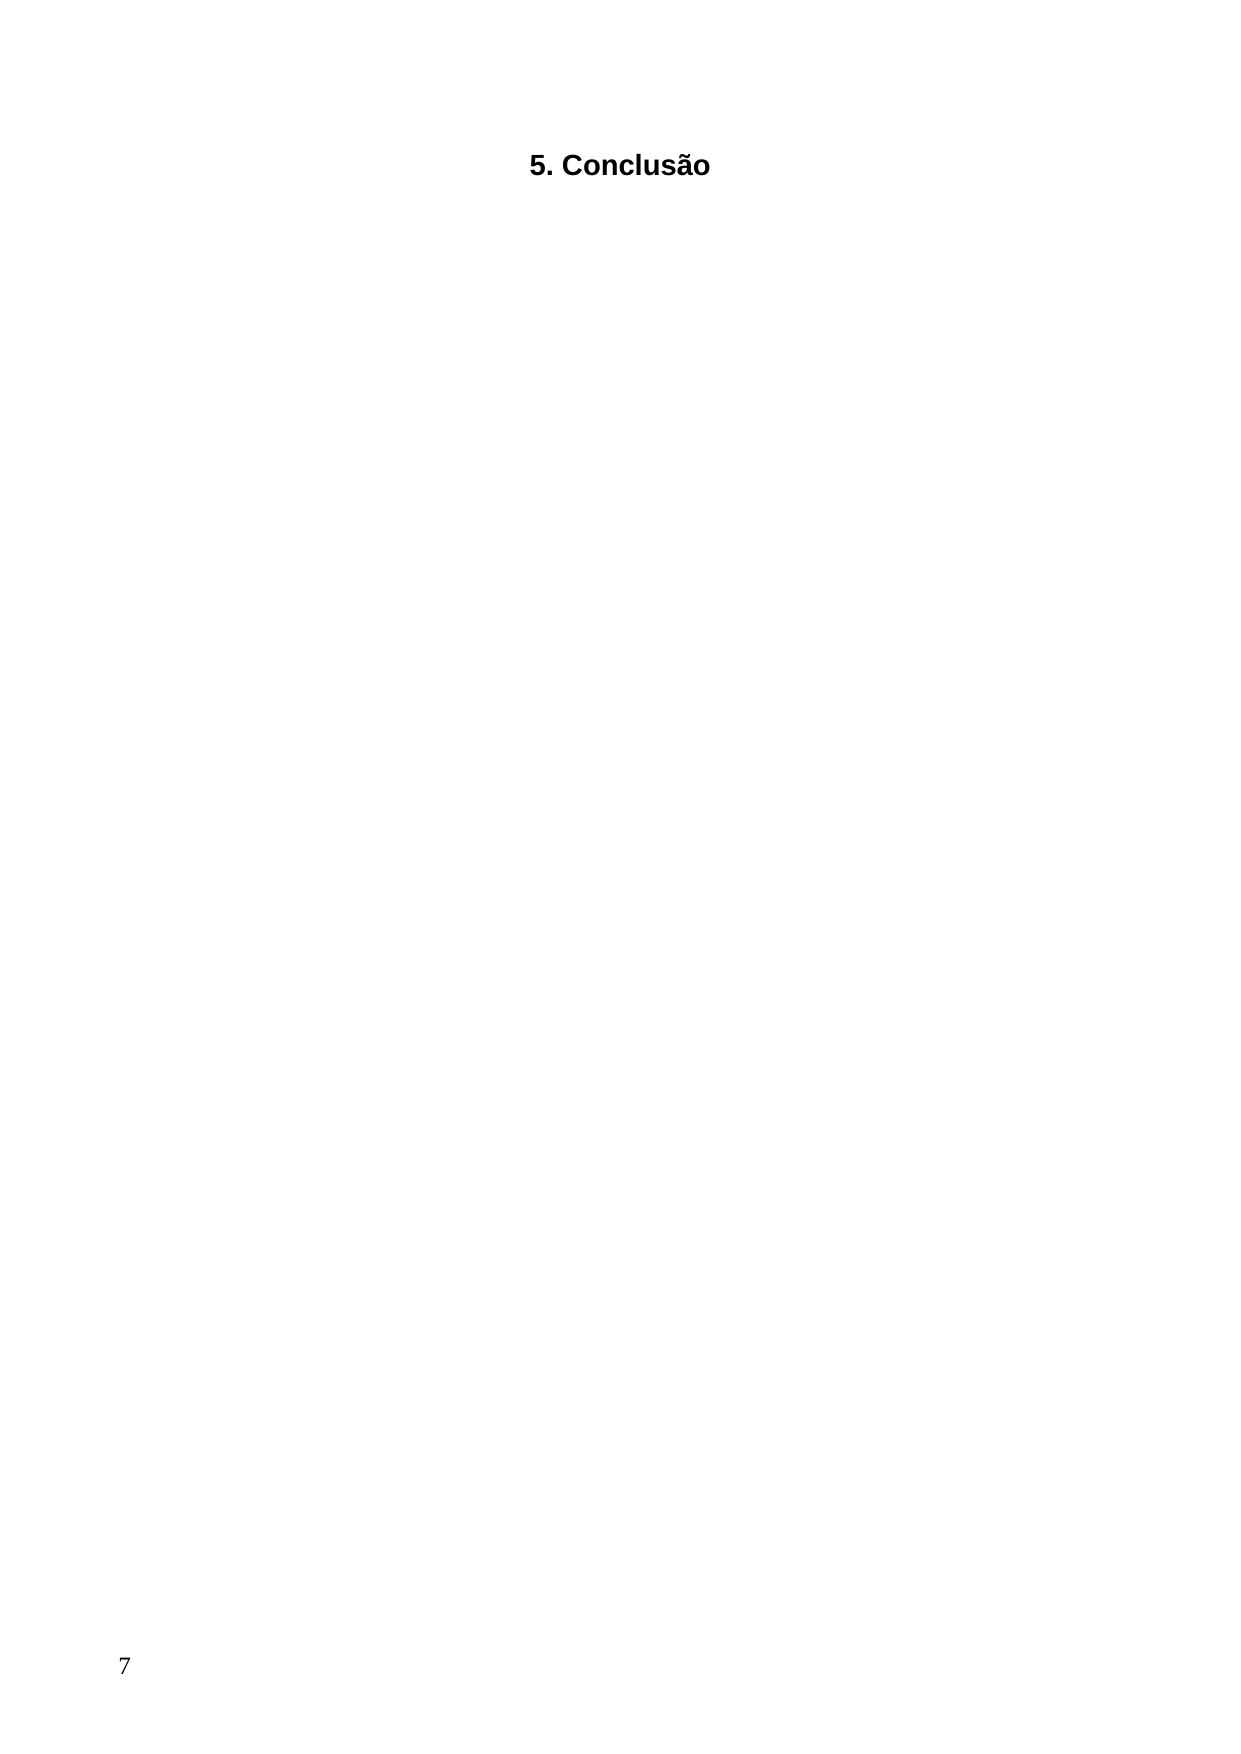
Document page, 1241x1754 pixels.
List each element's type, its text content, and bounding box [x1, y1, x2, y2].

text 5. Conclusão [118, 148, 1122, 181]
